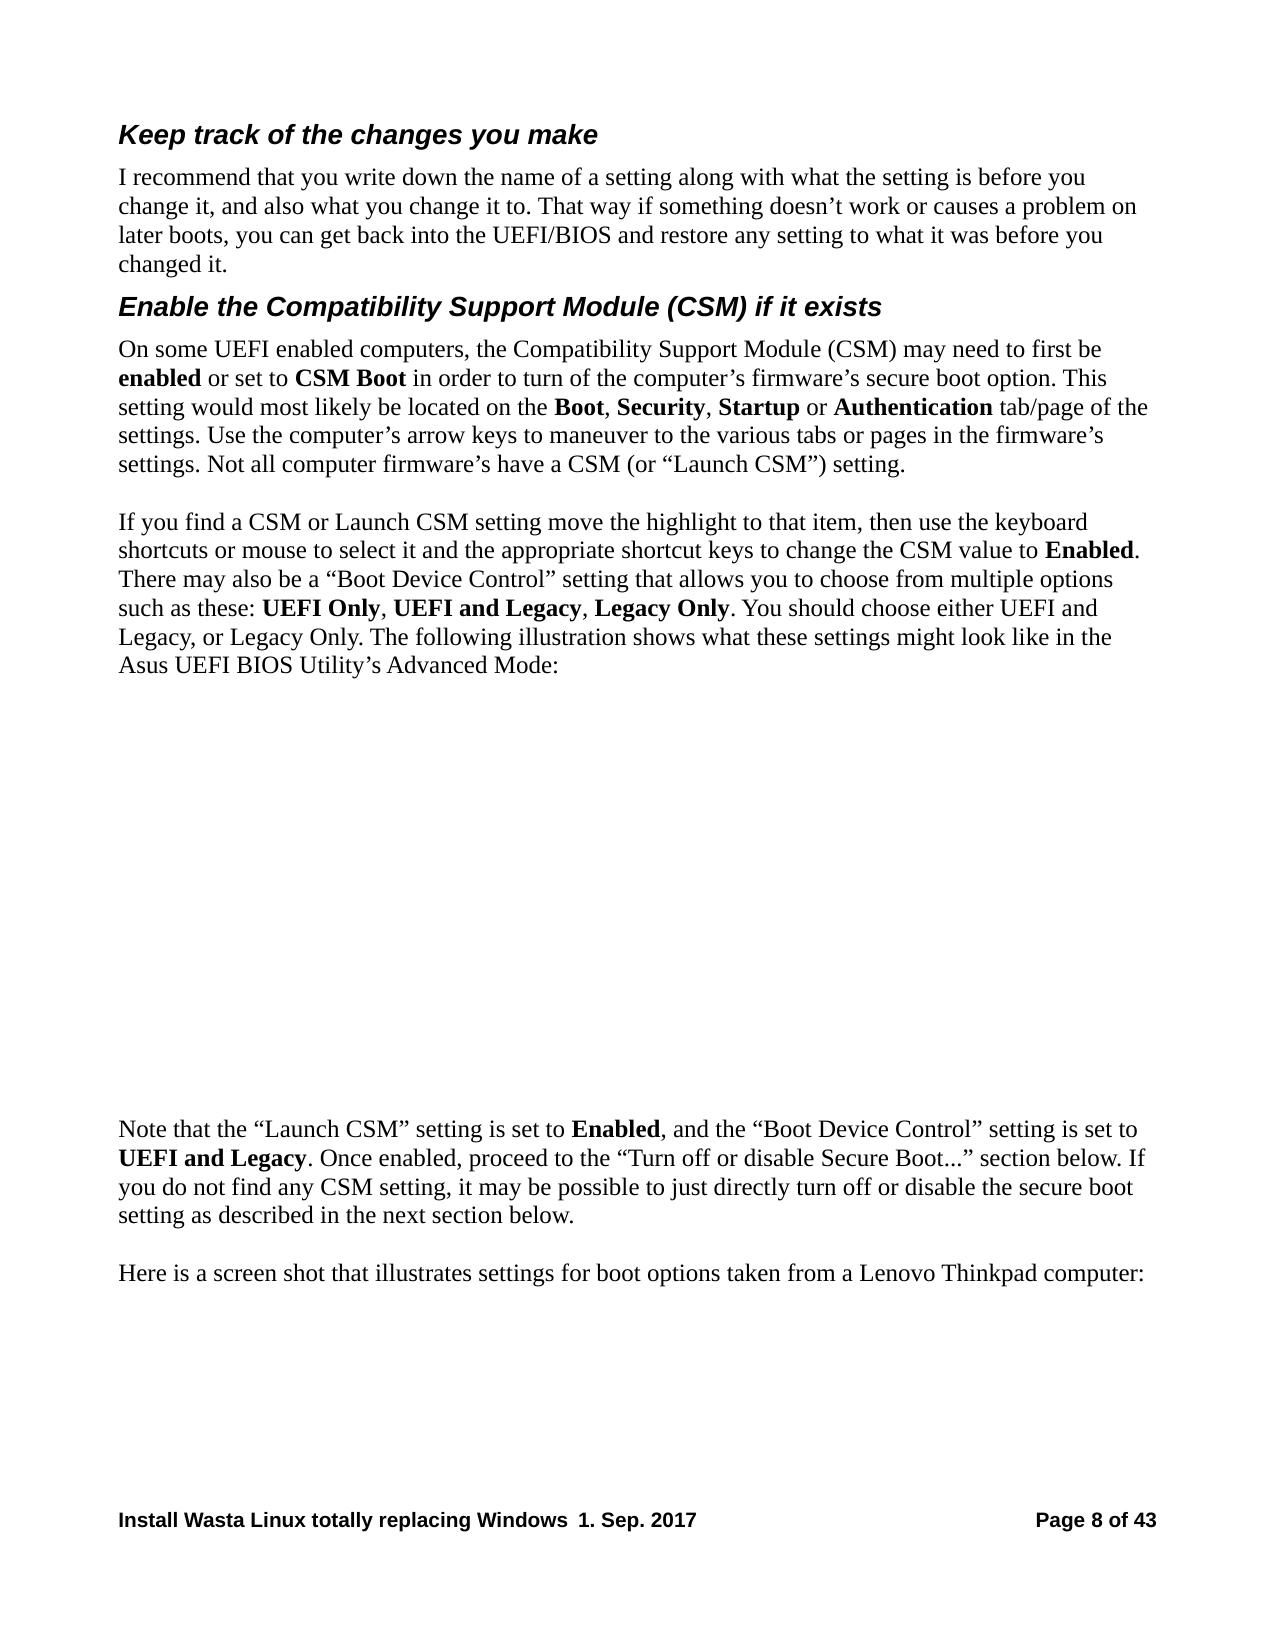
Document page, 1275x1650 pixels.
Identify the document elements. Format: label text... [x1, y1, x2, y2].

subtitle Keep track of the changes you make [118, 118, 1157, 150]
text Here is a screen shot that illustrates settings for boot options taken from a Lenovo Thinkpad computer: [118, 1258, 1157, 1287]
text I recommend that you write down the name of a setting along with what the setting is before you change it, and also what you change it to. That way if something doesn’t work or causes a problem on later boots, you can get back into the UEFI/BIOS and restore any setting to what it was before you changed it. [118, 162, 1157, 277]
text If you find a CSM or Launch CSM setting move the highlight to that item, then use the keyboard shortcuts or mouse to select it and the appropriate shortcut keys to change the CSM value to Enabled. There may also be a “Boot Device Control” setting that allows you to choose from multiple options such as these: UEFI Only, UEFI and Legacy, Legacy Only. You should choose either UEFI and Legacy, or Legacy Only. The following illustration shows what these settings might look like in the Asus UEFI BIOS Utility’s Advanced Mode: [118, 507, 1157, 679]
subtitle Enable the Compatibility Support Module (CSM) if it exists [118, 290, 1157, 322]
text On some UEFI enabled computers, the Compatibility Support Module (CSM) may need to first be enabled or set to CSM Boot in order to turn of the computer’s firmware’s secure boot option. This setting would most likely be located on the Boot, Security, Startup or Authentication tab/page of the settings. Use the computer’s arrow keys to maneuver to the various tabs or pages in the firmware’s settings. Not all computer firmware’s have a CSM (or “Launch CSM”) setting. [118, 334, 1157, 478]
text Note that the “Launch CSM” setting is set to Enabled, and the “Boot Device Control” setting is set to UEFI and Legacy. Once enabled, proceed to the “Turn off or disable Secure Boot...” section below. If you do not find any CSM setting, it may be possible to just directly turn off or disable the secure boot setting as described in the next section below. [118, 1052, 1157, 1229]
